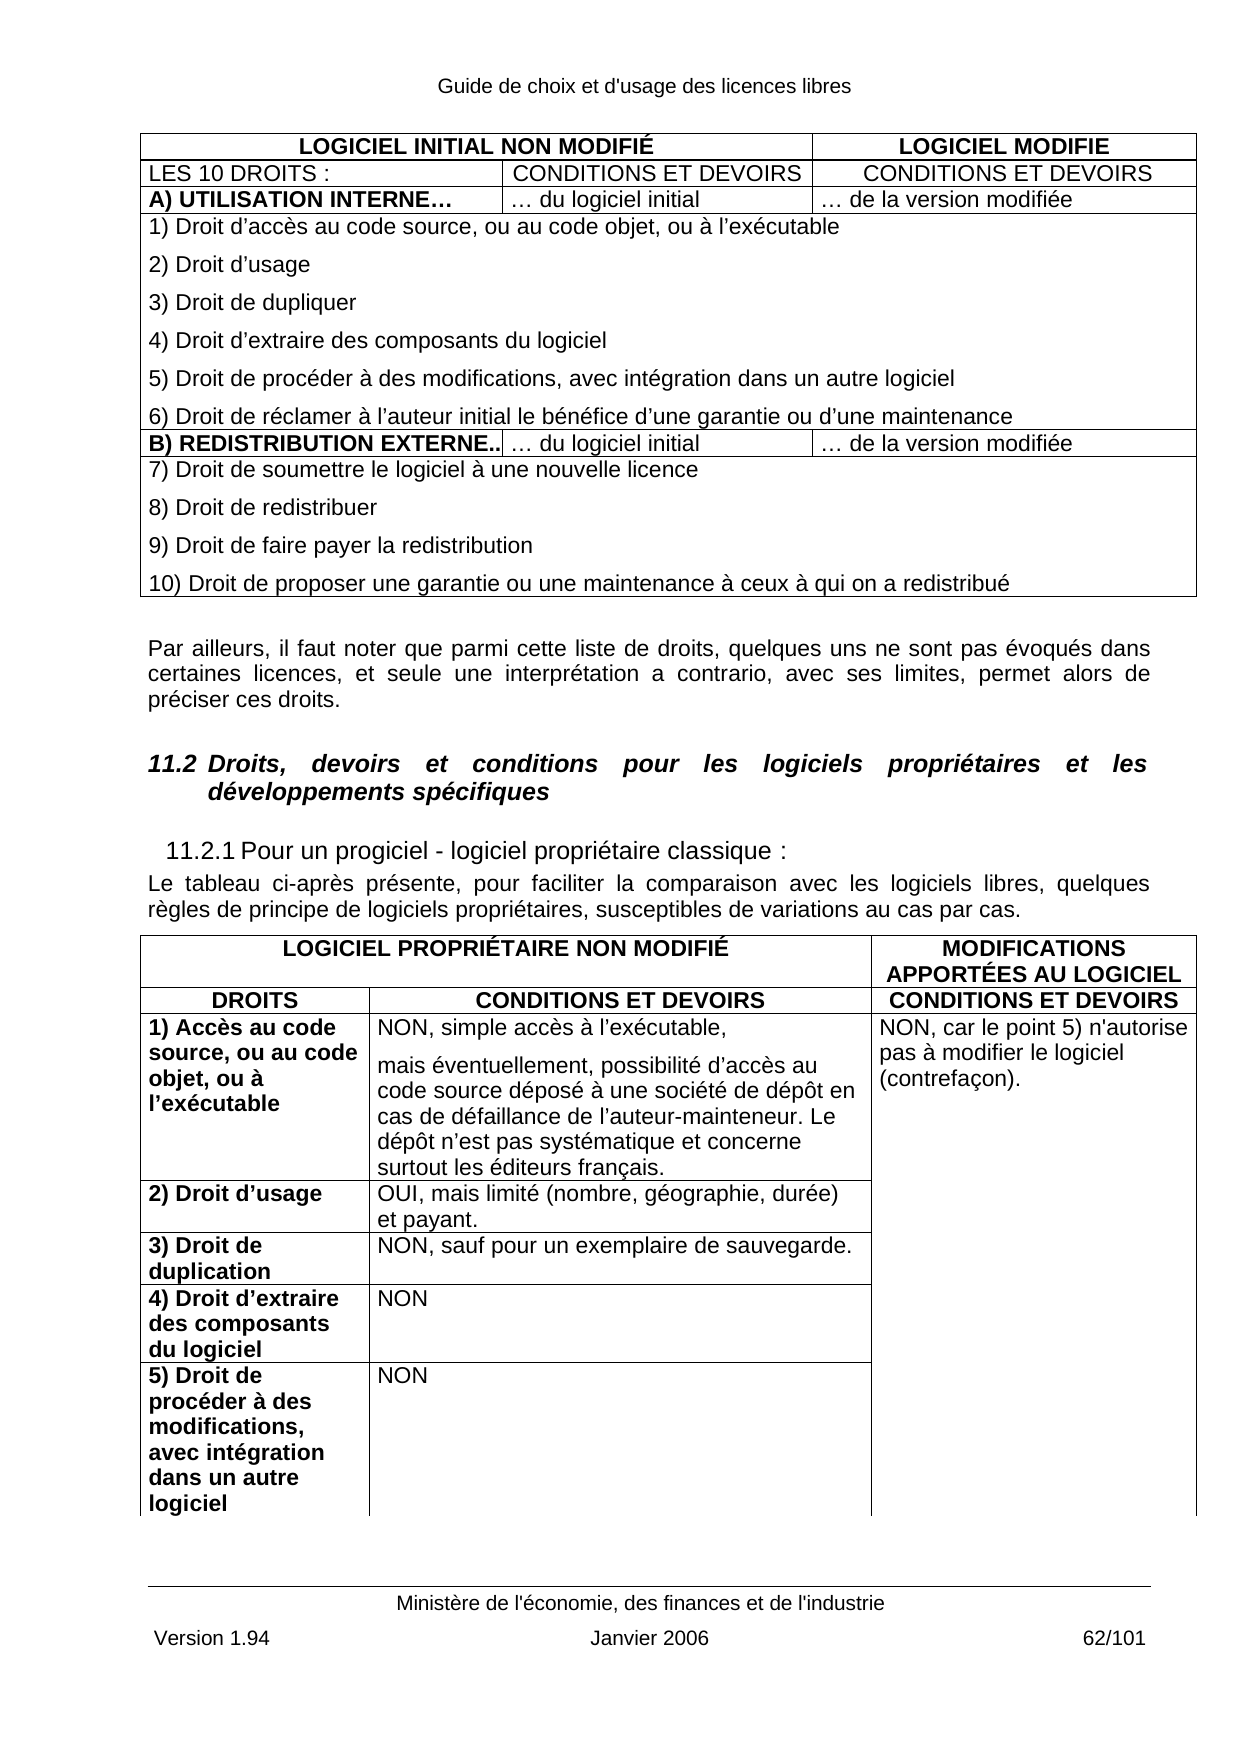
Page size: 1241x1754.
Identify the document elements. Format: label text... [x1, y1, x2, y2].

table_header NON, simple accès à l’exécutable, mais éventuellement, possibilité d’accès au code source déposé à une société de dépôt en cas de défaillance de l’auteur-mainteneur. Le dépôt n’est pas systématique et concerne surtout les éditeurs français. [370, 1014, 871, 1180]
table_cell 7) Droit de soumettre le logiciel à une nouvelle licence 8) Droit de redistribuer 9) Droit de faire payer la redistribution 10) Droit de proposer une garantie ou une maintenance à ceux à qui on a redistribué [141, 457, 1196, 596]
table_header MODIFICATIONS APPORTÉES AU LOGICIEL [872, 936, 1196, 987]
table_cell LES 10 DROITS : [141, 161, 502, 186]
table_cell B) REDISTRIBUTION EXTERNE.. [141, 430, 502, 456]
table_cell … du logiciel initial [503, 187, 812, 213]
table_cell OUI, mais limité (nombre, géographie, durée) et payant. [370, 1181, 871, 1232]
table_header LOGICIEL INITIAL NON MODIFIÉ [141, 134, 812, 159]
table_cell 1) Droit d’accès au code source, ou au code objet, ou à l’exécutable 2) Droit d’usage 3) Droit de dupliquer 4) Droit d’extraire des composants du logiciel 5) Droit de procéder à des modifications, avec intégration dans un autre logiciel 6) Droit de réclamer à l’auteur initial le bénéfice d’une garantie ou d’une maintenance [141, 214, 1196, 429]
table_header LOGICIEL MODIFIE [813, 134, 1196, 159]
table_cell NON, sauf pour un exemplaire de sauvegarde. [370, 1233, 871, 1284]
table_cell A) UTILISATION INTERNE… [141, 187, 502, 213]
text Le tableau ci-après présente, pour faciliter la comparaison avec les logiciels libres, quelques règles de principe de logiciels propriétaires, susceptibles de variations au cas par cas. [148, 871, 1151, 922]
table_cell 4) Droit d’extraire des composants du logiciel [141, 1285, 369, 1362]
table_cell 3) Droit de duplication [141, 1233, 369, 1284]
table_cell 5) Droit de procéder à des modifications, avec intégration dans un autre logiciel [141, 1363, 369, 1516]
table_cell CONDITIONS ET DEVOIRS [503, 161, 812, 186]
table_cell [872, 1363, 1196, 1516]
subtitle Pour un progiciel - logiciel propriétaire classique : [165, 837, 1151, 865]
table_cell [872, 1285, 1196, 1363]
table_cell CONDITIONS ET DEVOIRS [813, 161, 1196, 186]
table_cell CONDITIONS ET DEVOIRS [370, 988, 871, 1013]
table_header 1) Accès au code source, ou au code objet, ou à l’exécutable [141, 1014, 369, 1180]
text Par ailleurs, il faut noter que parmi cette liste de droits, quelques uns ne sont pas évoqués dans certaines licences, et seule une interprétation a contrario, avec ses limites, permet alors de préciser ces droits. [148, 636, 1151, 712]
subtitle Droits, devoirs et conditions pour les logiciels propriétaires et les développements spécifiques [148, 749, 1151, 806]
table_cell … de la version modifiée [813, 430, 1196, 456]
table_cell 2) Droit d’usage [141, 1181, 369, 1232]
table_cell NON [370, 1285, 871, 1362]
table_cell NON [370, 1363, 871, 1516]
table_header LOGICIEL PROPRIÉTAIRE NON MODIFIÉ [141, 936, 871, 987]
table_cell DROITS [141, 988, 369, 1013]
table_cell … de la version modifiée [813, 187, 1196, 213]
table_cell NON, car le point 5) n'autorise pas à modifier le logiciel (contrefaçon). [872, 1014, 1196, 1285]
table_cell CONDITIONS ET DEVOIRS [872, 988, 1196, 1013]
table_cell … du logiciel initial [503, 430, 812, 456]
